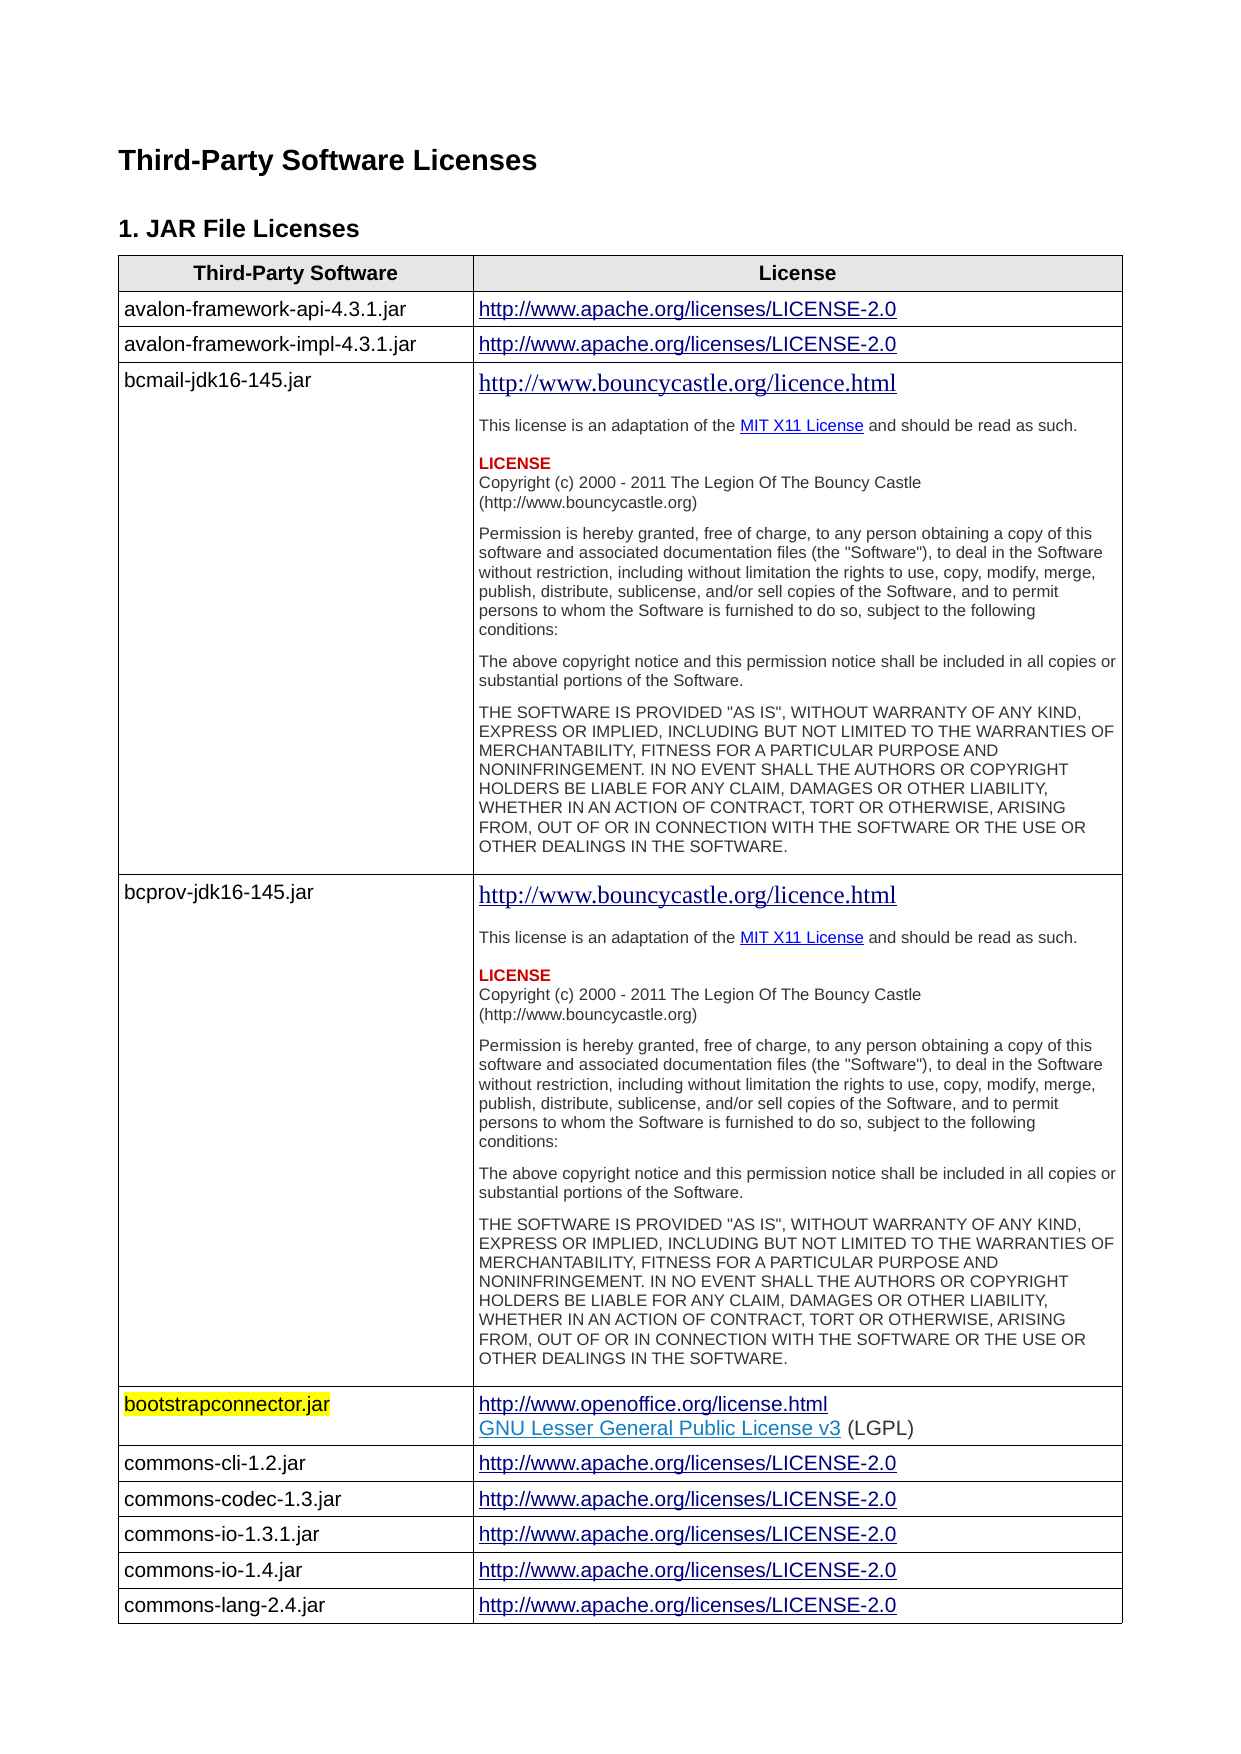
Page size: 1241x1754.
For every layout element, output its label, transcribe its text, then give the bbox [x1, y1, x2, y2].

subtitle 1. JAR File Licenses [118, 214, 1122, 243]
table_cell commons-cli-1.2.jar [119, 1446, 473, 1481]
table_header Third-Party Software [119, 256, 473, 291]
table_cell http://www.apache.org/licenses/LICENSE-2.0 [474, 327, 1122, 362]
subtitle Third-Party Software Licenses [118, 143, 1122, 177]
table_cell commons-codec-1.3.jar [119, 1482, 473, 1516]
table_cell http://www.apache.org/licenses/LICENSE-2.0 [474, 1589, 1122, 1623]
table_cell bcprov-jdk16-145.jar [119, 875, 473, 1386]
table_cell http://www.apache.org/licenses/LICENSE-2.0 [474, 1517, 1122, 1552]
table_cell commons-lang-2.4.jar [119, 1589, 473, 1623]
table_cell commons-io-1.3.1.jar [119, 1517, 473, 1552]
table_cell http://www.openoffice.org/license.html GNU Lesser General Public License v3 (LGPL) [474, 1387, 1122, 1445]
table_cell http://www.apache.org/licenses/LICENSE-2.0 [474, 1553, 1122, 1587]
table_cell bootstrapconnector.jar [119, 1387, 473, 1445]
table_cell http://www.apache.org/licenses/LICENSE-2.0 [474, 292, 1122, 326]
table_cell http://www.bouncycastle.org/licence.html This license is an adaptation of the MIT X11 License and should be read as such. LICENSE Copyright (c) 2000 - 2011 The Legion Of The Bouncy Castle (http://www.bouncycastle.org) Permission is hereby granted, free of charge, to any person obtaining a copy of this software and associated documentation files (the "Software"), to deal in the Software without restriction, including without limitation the rights to use, copy, modify, merge, publish, distribute, sublicense, and/or sell copies of the Software, and to permit persons to whom the Software is furnished to do so, subject to the following conditions: The above copyright notice and this permission notice shall be included in all copies or substantial portions of the Software. THE SOFTWARE IS PROVIDED "AS IS", WITHOUT WARRANTY OF ANY KIND, EXPRESS OR IMPLIED, INCLUDING BUT NOT LIMITED TO THE WARRANTIES OF MERCHANTABILITY, FITNESS FOR A PARTICULAR PURPOSE AND NONINFRINGEMENT. IN NO EVENT SHALL THE AUTHORS OR COPYRIGHT HOLDERS BE LIABLE FOR ANY CLAIM, DAMAGES OR OTHER LIABILITY, WHETHER IN AN ACTION OF CONTRACT, TORT OR OTHERWISE, ARISING FROM, OUT OF OR IN CONNECTION WITH THE SOFTWARE OR THE USE OR OTHER DEALINGS IN THE SOFTWARE. [474, 875, 1122, 1386]
table_cell http://www.apache.org/licenses/LICENSE-2.0 [474, 1446, 1122, 1481]
table_cell avalon-framework-impl-4.3.1.jar [119, 327, 473, 362]
table_cell avalon-framework-api-4.3.1.jar [119, 292, 473, 326]
table_header License [474, 256, 1122, 291]
table_cell http://www.apache.org/licenses/LICENSE-2.0 [474, 1482, 1122, 1516]
table_cell commons-io-1.4.jar [119, 1553, 473, 1587]
table_cell http://www.bouncycastle.org/licence.html This license is an adaptation of the MIT X11 License and should be read as such. LICENSE Copyright (c) 2000 - 2011 The Legion Of The Bouncy Castle (http://www.bouncycastle.org) Permission is hereby granted, free of charge, to any person obtaining a copy of this software and associated documentation files (the "Software"), to deal in the Software without restriction, including without limitation the rights to use, copy, modify, merge, publish, distribute, sublicense, and/or sell copies of the Software, and to permit persons to whom the Software is furnished to do so, subject to the following conditions: The above copyright notice and this permission notice shall be included in all copies or substantial portions of the Software. THE SOFTWARE IS PROVIDED "AS IS", WITHOUT WARRANTY OF ANY KIND, EXPRESS OR IMPLIED, INCLUDING BUT NOT LIMITED TO THE WARRANTIES OF MERCHANTABILITY, FITNESS FOR A PARTICULAR PURPOSE AND NONINFRINGEMENT. IN NO EVENT SHALL THE AUTHORS OR COPYRIGHT HOLDERS BE LIABLE FOR ANY CLAIM, DAMAGES OR OTHER LIABILITY, WHETHER IN AN ACTION OF CONTRACT, TORT OR OTHERWISE, ARISING FROM, OUT OF OR IN CONNECTION WITH THE SOFTWARE OR THE USE OR OTHER DEALINGS IN THE SOFTWARE. [474, 363, 1122, 874]
table_cell bcmail-jdk16-145.jar [119, 363, 473, 874]
